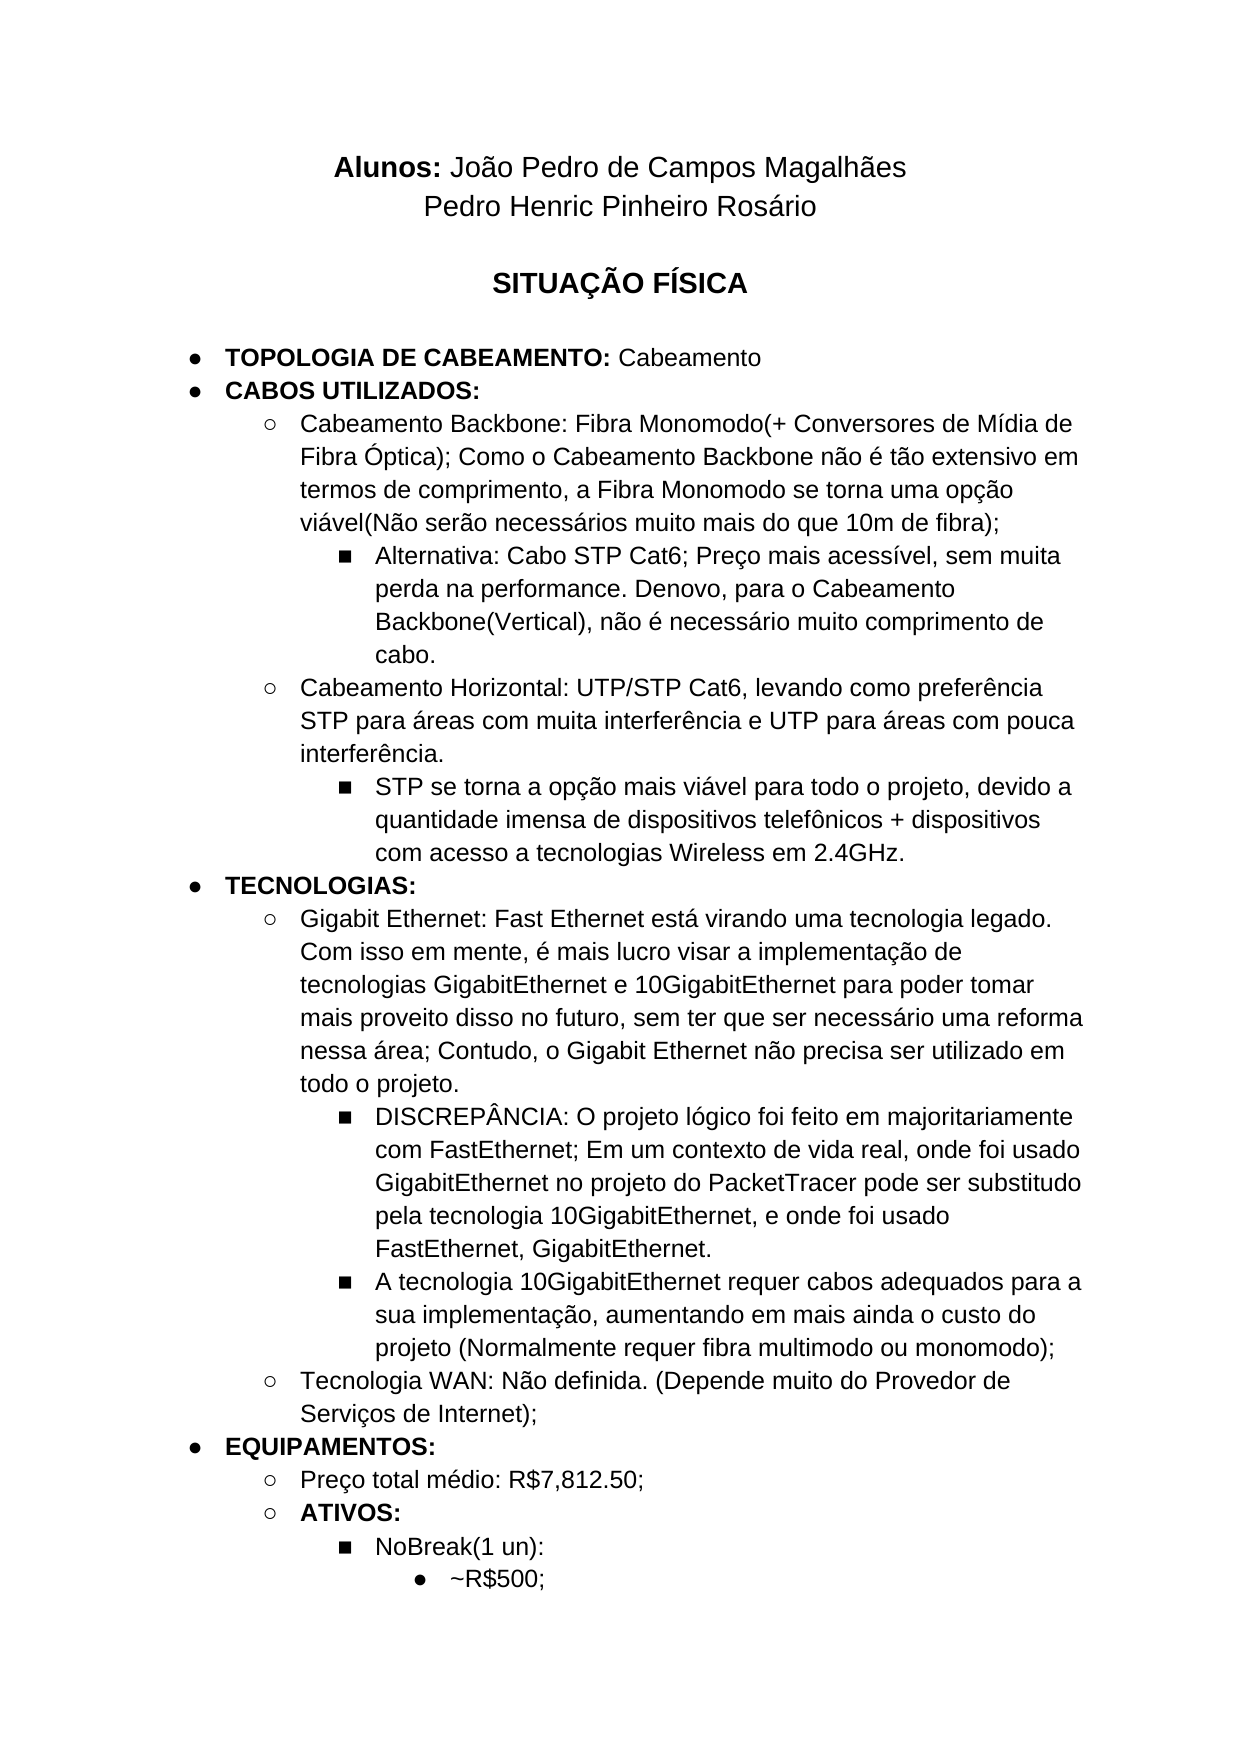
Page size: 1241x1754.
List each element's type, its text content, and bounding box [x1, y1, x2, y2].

list CABOS UTILIZADOS: [187, 376, 1090, 404]
list ~R$500; [412, 1564, 1090, 1593]
text SITUAÇÃO FÍSICA [150, 266, 1090, 299]
list Cabeamento Backbone: Fibra Monomodo(+ Conversores de Mídia de Fibra Óptica); Como o Cabeamento Backbone não é tão extensivo em termos de comprimento, a Fibra Monomodo se torna uma opção viável(Não serão necessários muito mais do que 10m de fibra); [262, 409, 1090, 537]
list DISCREPÂNCIA: O projeto lógico foi feito em majoritariamente com FastEthernet; Em um contexto de vida real, onde foi usado GigabitEthernet no projeto do PacketTracer pode ser substitudo pela tecnologia 10GigabitEthernet, e onde foi usado FastEthernet, GigabitEthernet. [337, 1102, 1090, 1263]
list STP se torna a opção mais viável para todo o projeto, devido a quantidade imensa de dispositivos telefônicos + dispositivos com acesso a tecnologias Wireless em 2.4GHz. [337, 772, 1090, 867]
list EQUIPAMENTOS: [187, 1432, 1090, 1461]
list TOPOLOGIA DE CABEAMENTO: Cabeamento [187, 343, 1090, 371]
text Alunos: João Pedro de Campos Magalhães [150, 150, 1090, 183]
list ATIVOS: [262, 1498, 1090, 1527]
list Tecnologia WAN: Não definida. (Depende muito do Provedor de Serviços de Internet); [262, 1366, 1090, 1428]
list TECNOLOGIAS: [187, 871, 1090, 900]
list Preço total médio: R$7,812.50; [262, 1465, 1090, 1494]
list A tecnologia 10GigabitEthernet requer cabos adequados para a sua implementação, aumentando em mais ainda o custo do projeto (Normalmente requer fibra multimodo ou monomodo); [337, 1267, 1090, 1362]
list NoBreak(1 un): [337, 1531, 1090, 1560]
list Cabeamento Horizontal: UTP/STP Cat6, levando como preferência STP para áreas com muita interferência e UTP para áreas com pouca interferência. [262, 673, 1090, 768]
list Gigabit Ethernet: Fast Ethernet está virando uma tecnologia legado. Com isso em mente, é mais lucro visar a implementação de tecnologias GigabitEthernet e 10GigabitEthernet para poder tomar mais proveito disso no futuro, sem ter que ser necessário uma reforma nessa área; Contudo, o Gigabit Ethernet não precisa ser utilizado em todo o projeto. [262, 904, 1090, 1098]
text Pedro Henric Pinheiro Rosário [150, 188, 1090, 222]
list Alternativa: Cabo STP Cat6; Preço mais acessível, sem muita perda na performance. Denovo, para o Cabeamento Backbone(Vertical), não é necessário muito comprimento de cabo. [337, 541, 1090, 669]
